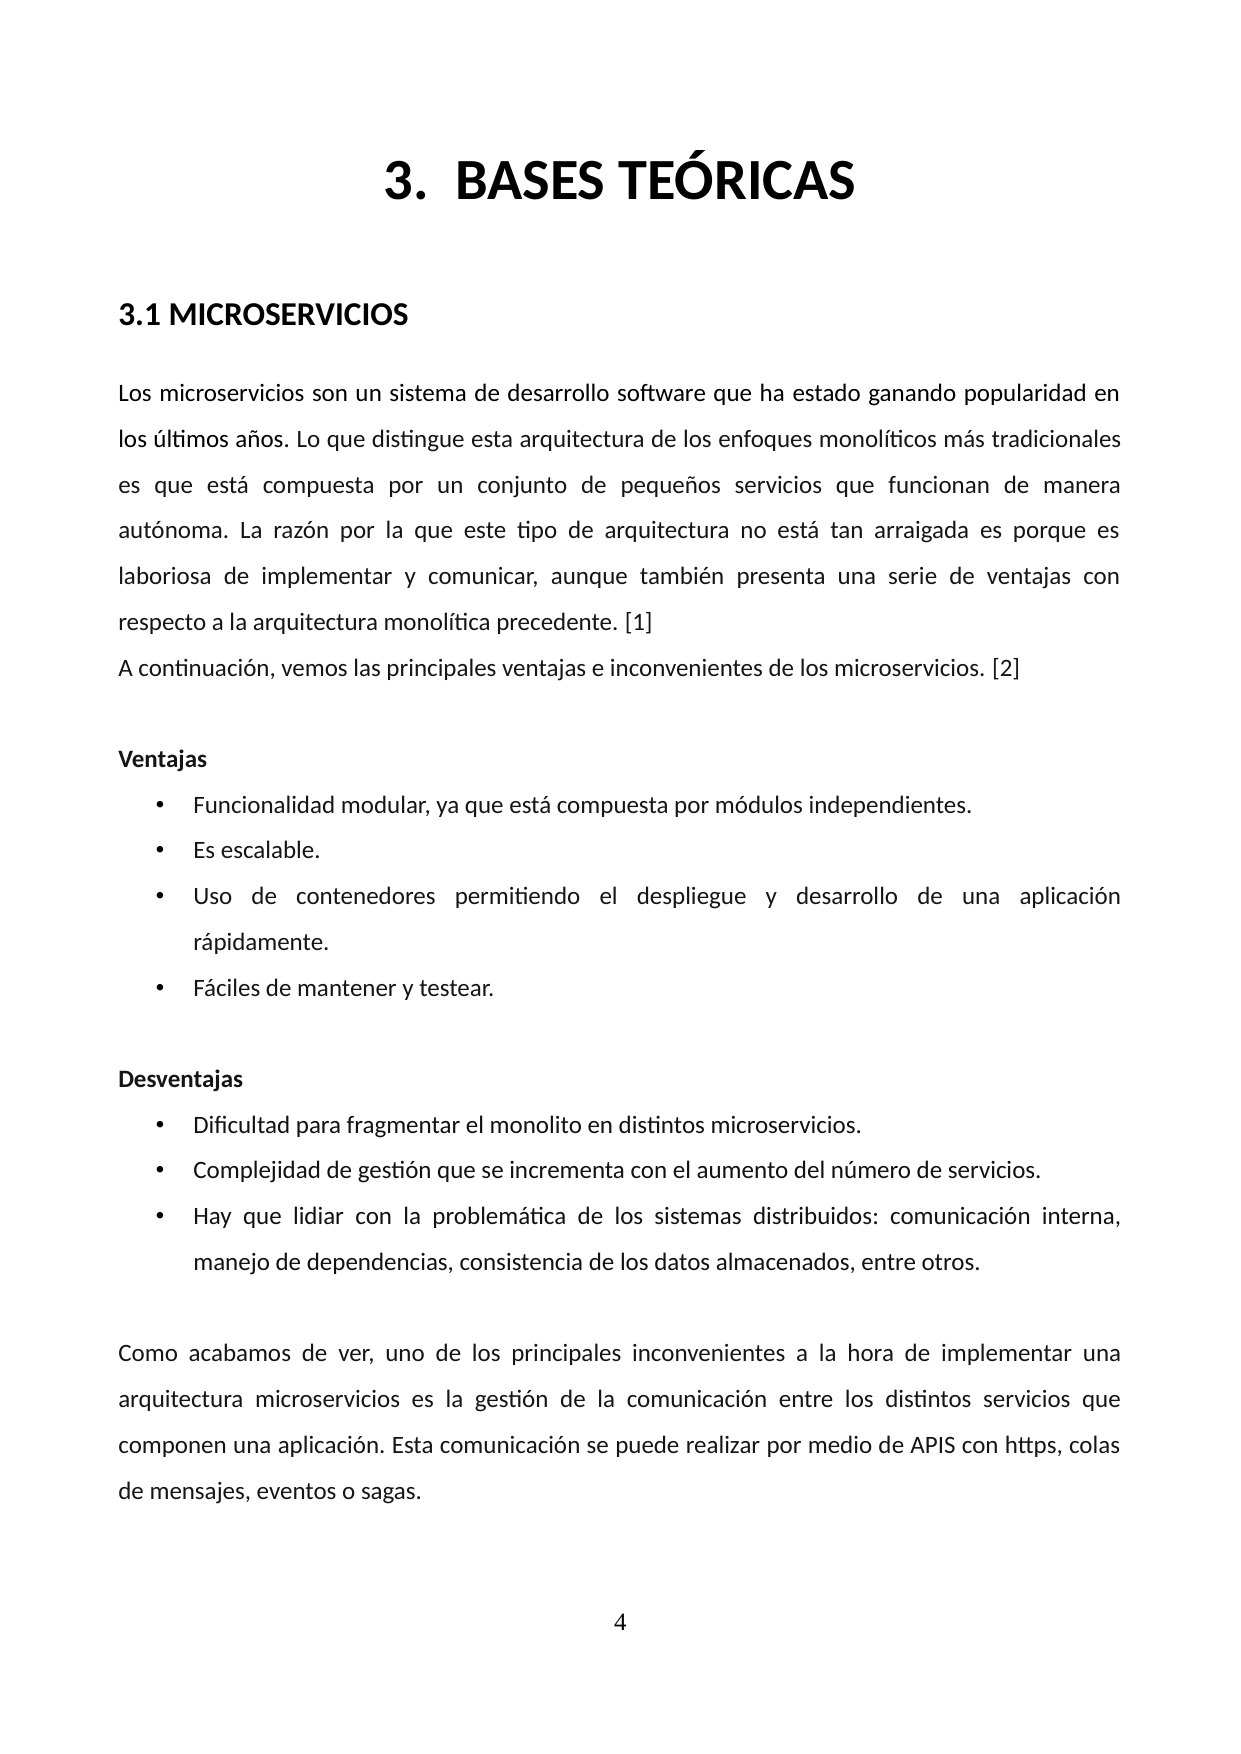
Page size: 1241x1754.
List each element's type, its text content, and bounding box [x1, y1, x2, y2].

text Como acabamos de ver, uno de los principales inconvenientes a la hora de implementar una arquitectura microservicios es la gestión de la comunicación entre los distintos servicios que componen una aplicación. Esta comunicación se puede realizar por medio de APIS con https, colas de mensajes, eventos o sagas. [118, 1338, 1122, 1505]
list Hay que lidiar con la problemática de los sistemas distribuidos: comunicación interna, manejo de dependencias, consistencia de los datos almacenados, entre otros. [156, 1200, 1122, 1277]
list Dificultad para fragmentar el monolito en distintos microservicios. [156, 1109, 1122, 1139]
subtitle 3.1 MICROSERVICIOS [118, 293, 1122, 334]
text Ventajas [118, 743, 1122, 774]
list Complejidad de gestión que se incrementa con el aumento del número de servicios. [156, 1155, 1122, 1185]
text Los microservicios son un sistema de desarrollo software que ha estado ganando popularidad en los últimos años. Lo que distingue esta arquitectura de los enfoques monolíticos más tradicionales es que está compuesta por un conjunto de pequeños servicios que funcionan de manera autónoma. La razón por la que este tipo de arquitectura no está tan arraigada es porque es laboriosa de implementar y comunicar, aunque también presenta una serie de ventajas con respecto a la arquitectura monolítica precedente. [1] [118, 377, 1122, 636]
list Uso de contenedores permitiendo el despliegue y desarrollo de una aplicación rápidamente. [156, 880, 1122, 957]
list Funcionalidad modular, ya que está compuesta por módulos independientes. [156, 789, 1122, 819]
subtitle 3. BASES TEÓRICAS [118, 143, 1122, 214]
text A continuación, vemos las principales ventajas e inconvenientes de los microservicios. [2] [118, 652, 1122, 682]
list Fáciles de mantener y testear. [156, 972, 1122, 1002]
text Desventajas [118, 1063, 1122, 1094]
list Es escalable. [156, 834, 1122, 865]
